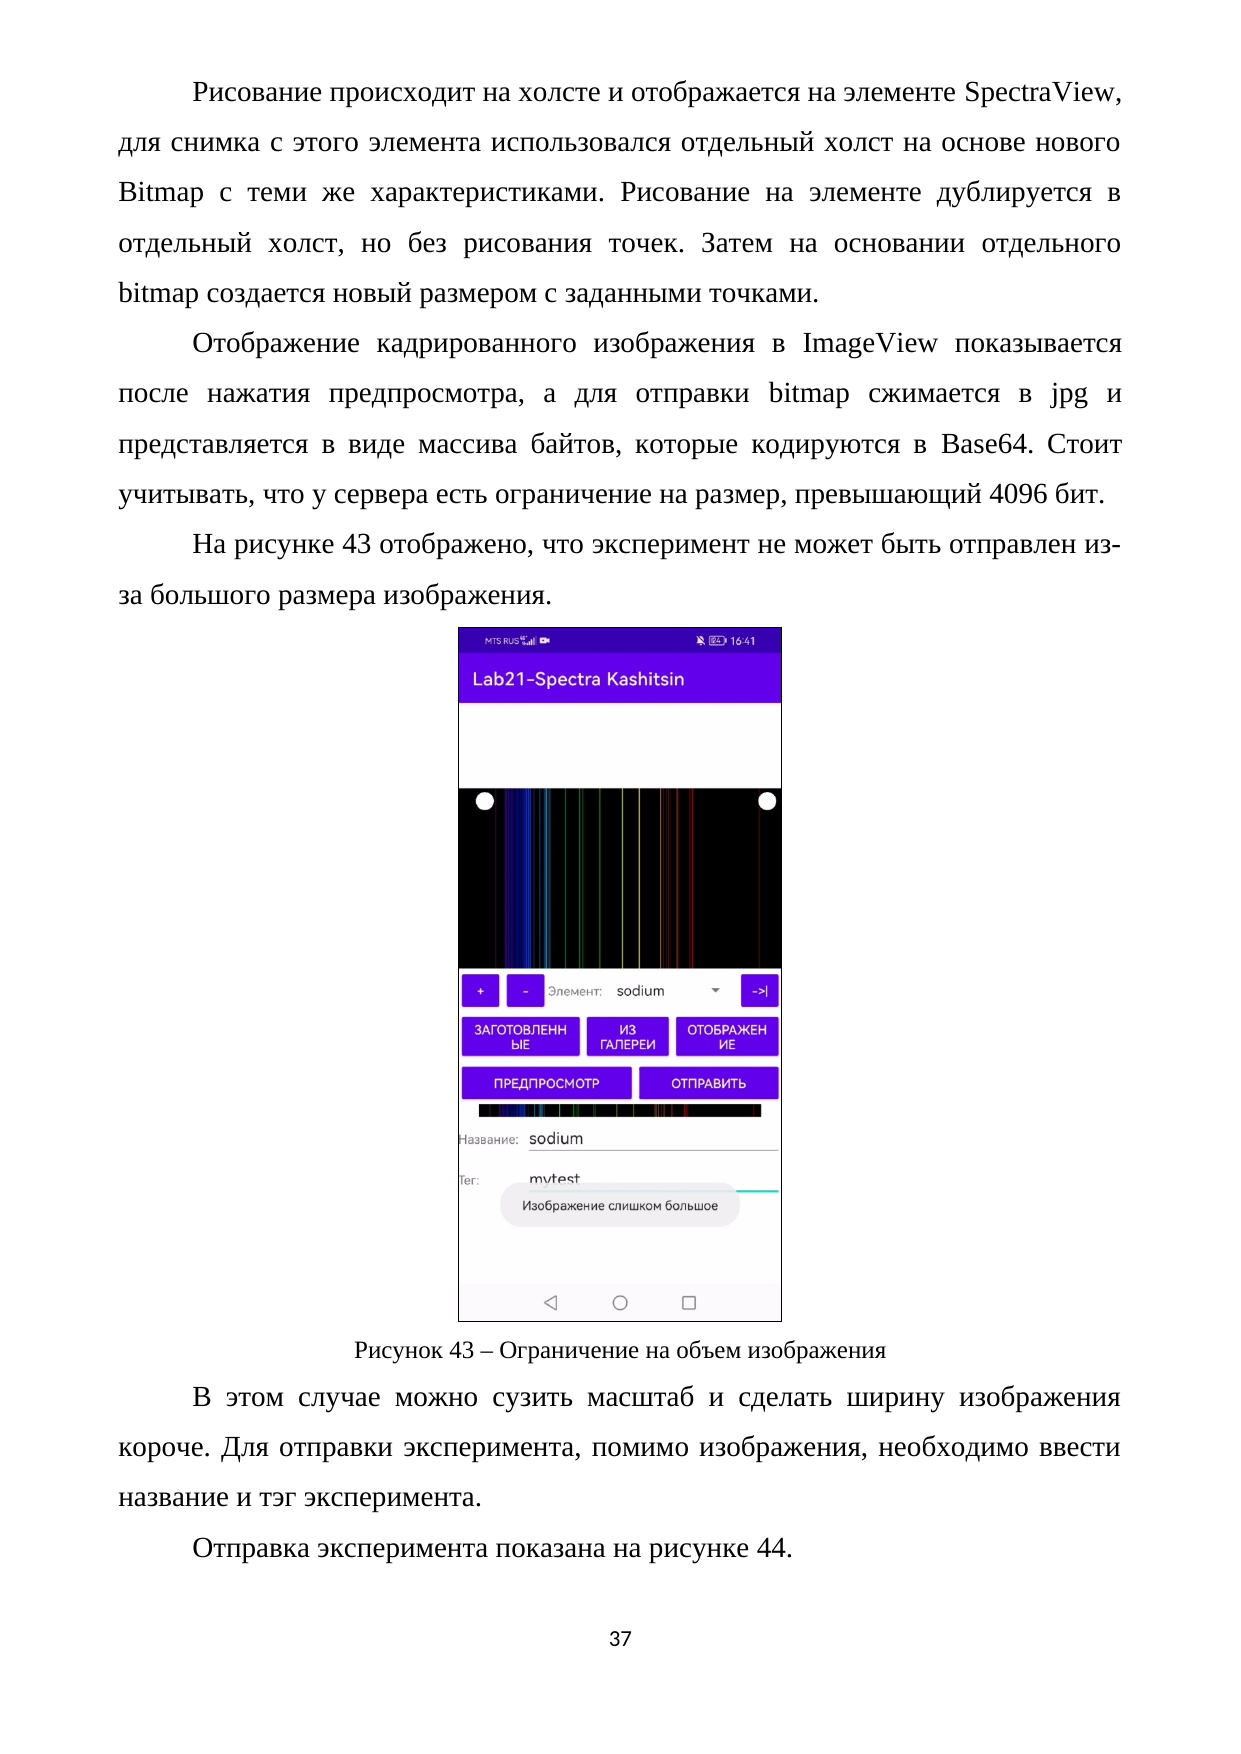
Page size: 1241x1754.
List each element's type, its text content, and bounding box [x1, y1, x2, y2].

text Рисунок 43 – Ограничение на объем изображения [118, 1336, 1122, 1364]
text В этом случае можно сузить масштаб и сделать ширину изображения короче. Для отправки эксперимента, помимо изображения, необходимо ввести название и тэг эксперимента. [118, 1379, 1122, 1513]
text Отображение кадрированного изображения в ImageView показывается после нажатия предпросмотра, а для отправки bitmap сжимается в jpg и представляется в виде массива байтов, которые кодируются в Base64. Стоит учитывать, что у сервера есть ограничение на размер, превышающий 4096 бит. [118, 325, 1122, 510]
text Рисование происходит на холсте и отображается на элементе SpectraView, для снимка с этого элемента использовался отдельный холст на основе нового Bitmap с теми же характеристиками. Рисование на элементе дублируется в отдельный холст, но без рисования точек. Затем на основании отдельного bitmap создается новый размером с заданными точками. [118, 74, 1122, 308]
text На рисунке 43 отображено, что эксперимент не может быть отправлен из-за большого размера изображения. [118, 527, 1122, 610]
text Отправка эксперимента показана на рисунке 44. [118, 1530, 1122, 1563]
